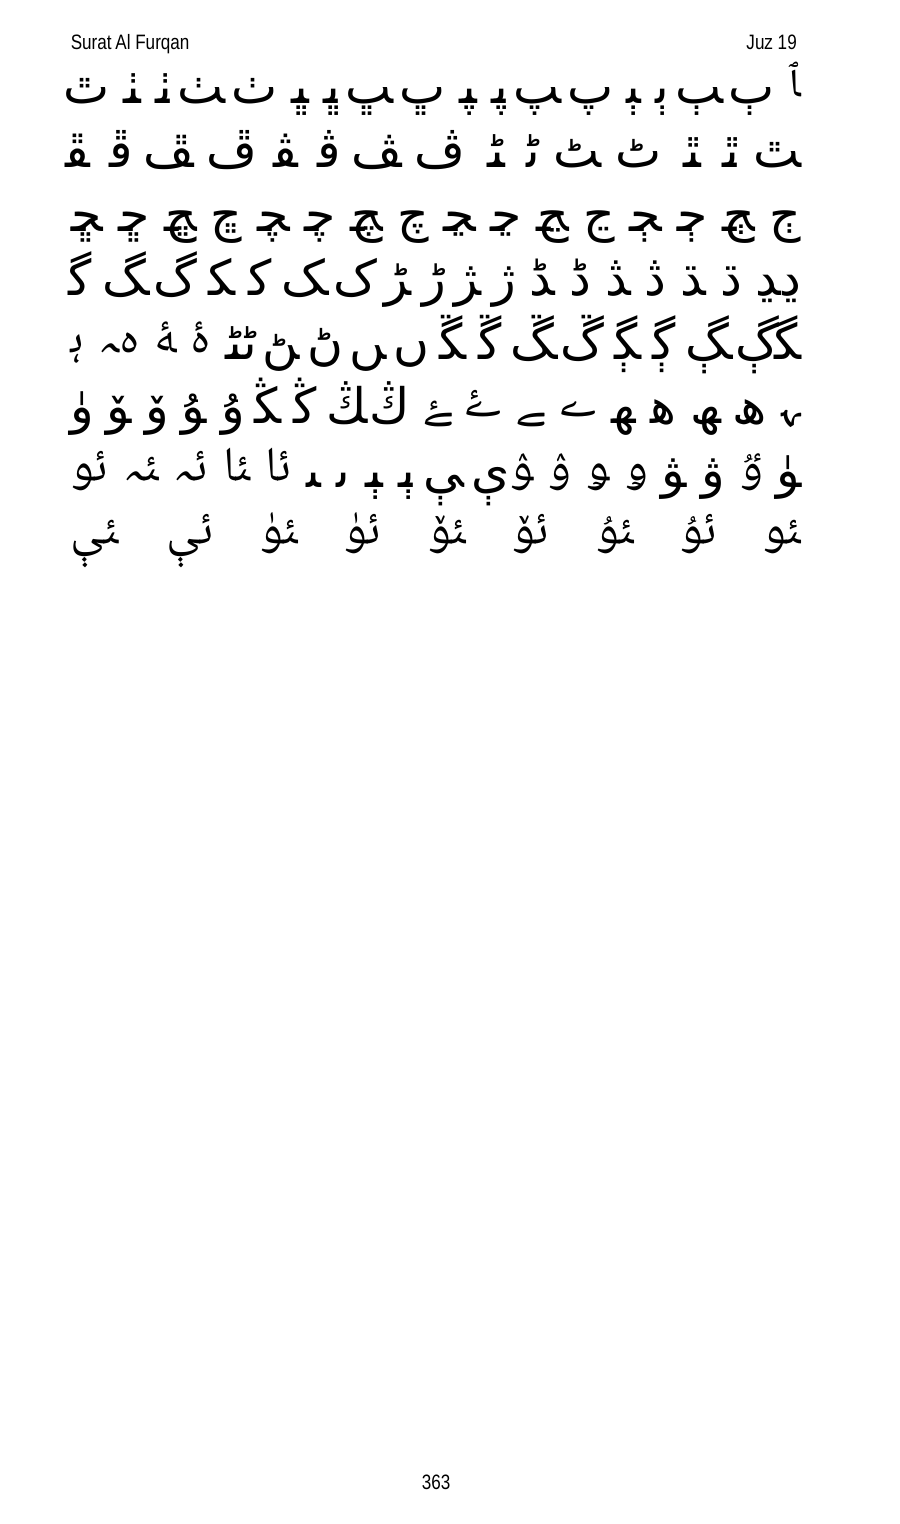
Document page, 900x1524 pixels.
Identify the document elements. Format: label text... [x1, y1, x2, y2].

text ﭑ ﭒ ﭓ ﭔ ﭕ ﭖ ﭗ ﭘ ﭙ ﭚ ﭛ ﭜ ﭝ ﭞ ﭟ ﭠ ﭡ ﭢ ﭣ ﭤ ﭥ ﭦ ﭧ ﭨ ﭩ ﭪ ﭫ ﭬ ﭭ ﭮ ﭯ ﭰ ﭱ [71, 60, 801, 188]
text ﭲ ﭳ ﭴ ﭵ ﭶ ﭷ ﭸ ﭹ ﭺ ﭻ ﭼ ﭽ ﭾ ﭿ ﮀ ﮁ ﮂﮃ ﮄ ﮅ ﮆ ﮇ ﮈ ﮉ ﮊ ﮋ ﮌ ﮍ ﮎ ﮏ ﮐ ﮑ ﮒ ﮓ ﮔ ﮕﮖ ﮗ ﮘ ﮙ ﮚ ﮛ ﮜ ﮝ ﮞ ﮟ ﮠ ﮡ ﮢﮣ ﮤ ﮥ ﮦﮧ ﮨ ﮩ ﮪ ﮫ ﮬ ﮭ ﮮ ﮯ ﮰ ﮱ ﯓ ﯔ ﯕ ﯖ ﯗ ﯘ ﯙ ﯚ ﯛ ﯜ ﯝ ﯞ ﯟ ﯠ ﯡ ﯢ ﯣﯤ ﯥ ﯦ ﯧ ﯨ ﯩ ﯪ ﯫ ﯬ ﯭ ﯮ ﯯ ﯰ ﯱ ﯲ ﯳ ﯴ ﯵ ﯶ ﯷ [71, 188, 801, 571]
